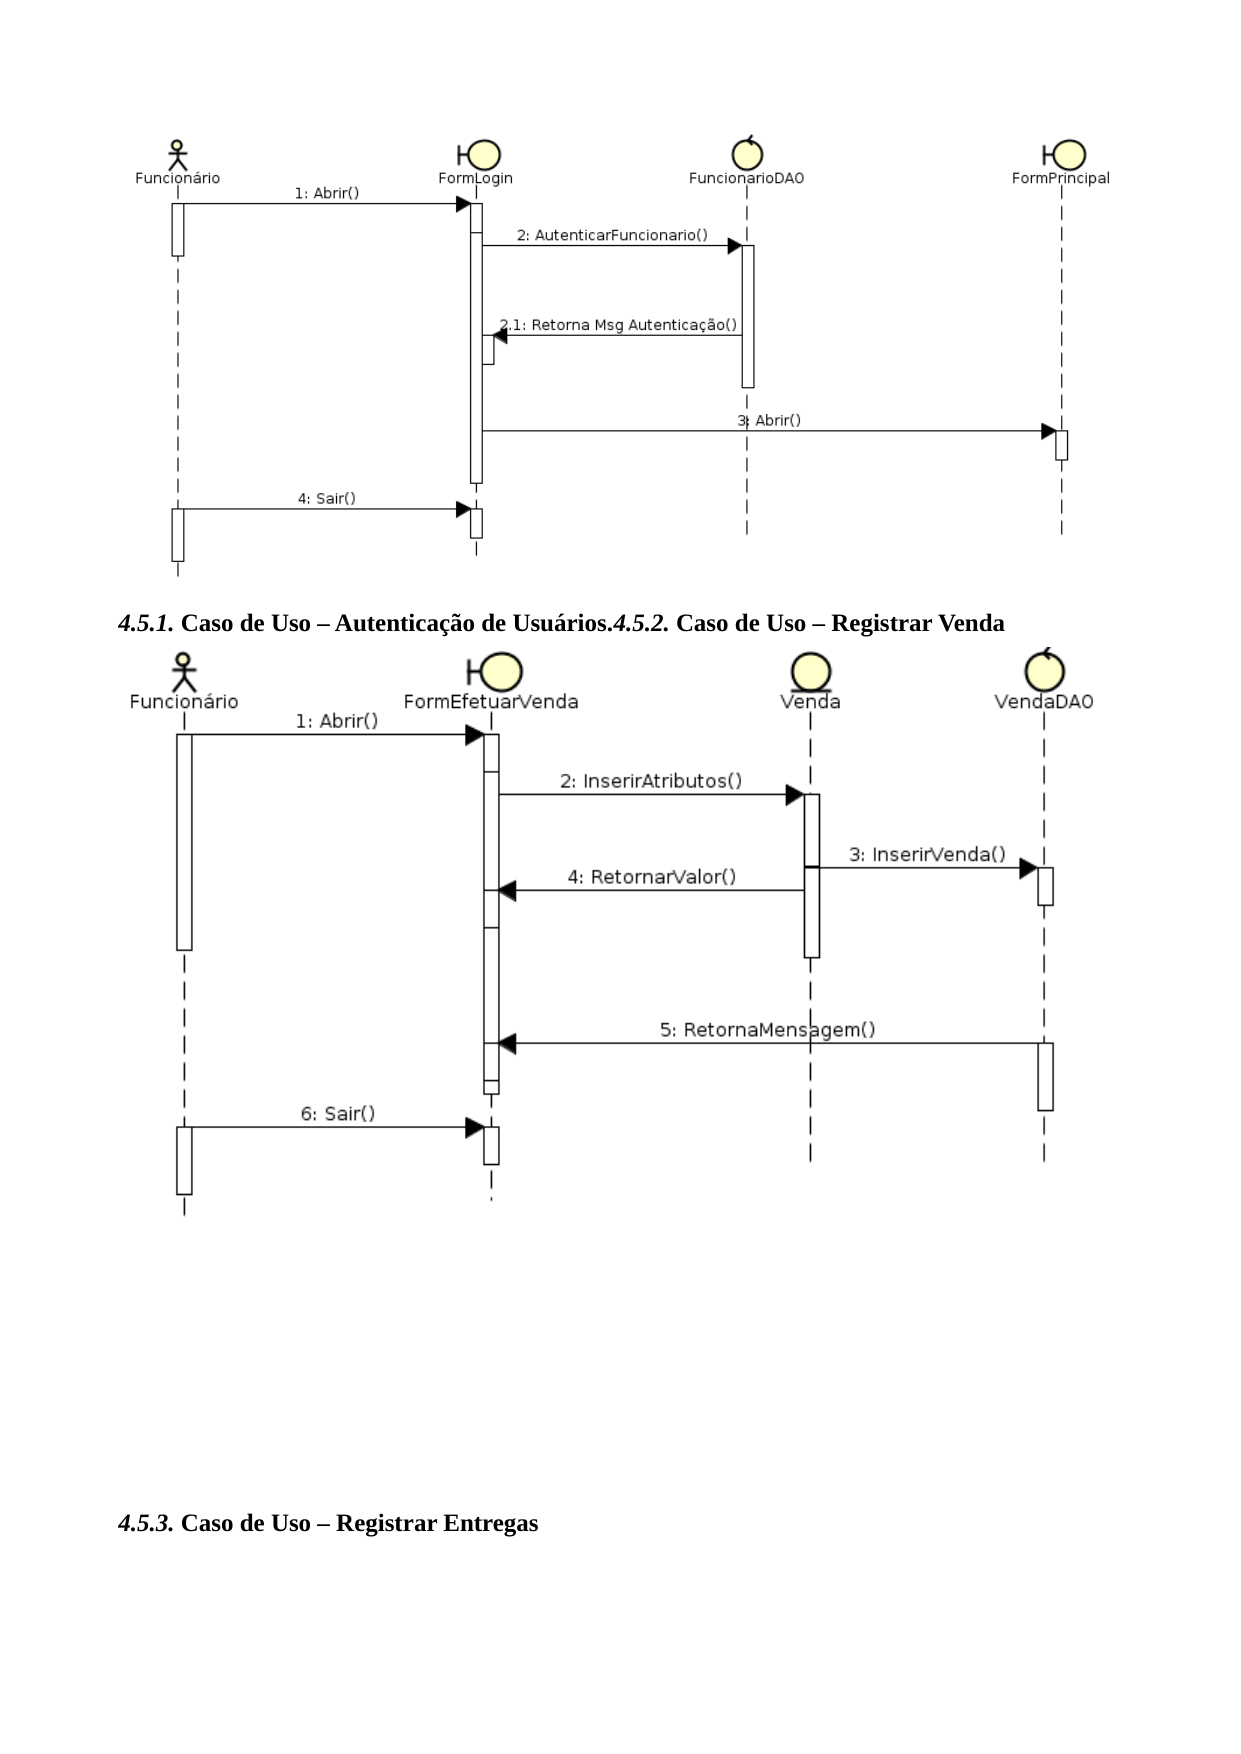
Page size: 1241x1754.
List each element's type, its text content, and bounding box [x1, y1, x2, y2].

subtitle 4.5.1. Caso de Uso – Autenticação de Usuários.4.5.2. Caso de Uso – Registrar Venda [118, 597, 1122, 636]
subtitle 4.5.3. Caso de Uso – Registrar Entregas [118, 1508, 1122, 1537]
picture [118, 647, 1123, 1221]
picture [118, 118, 1123, 597]
